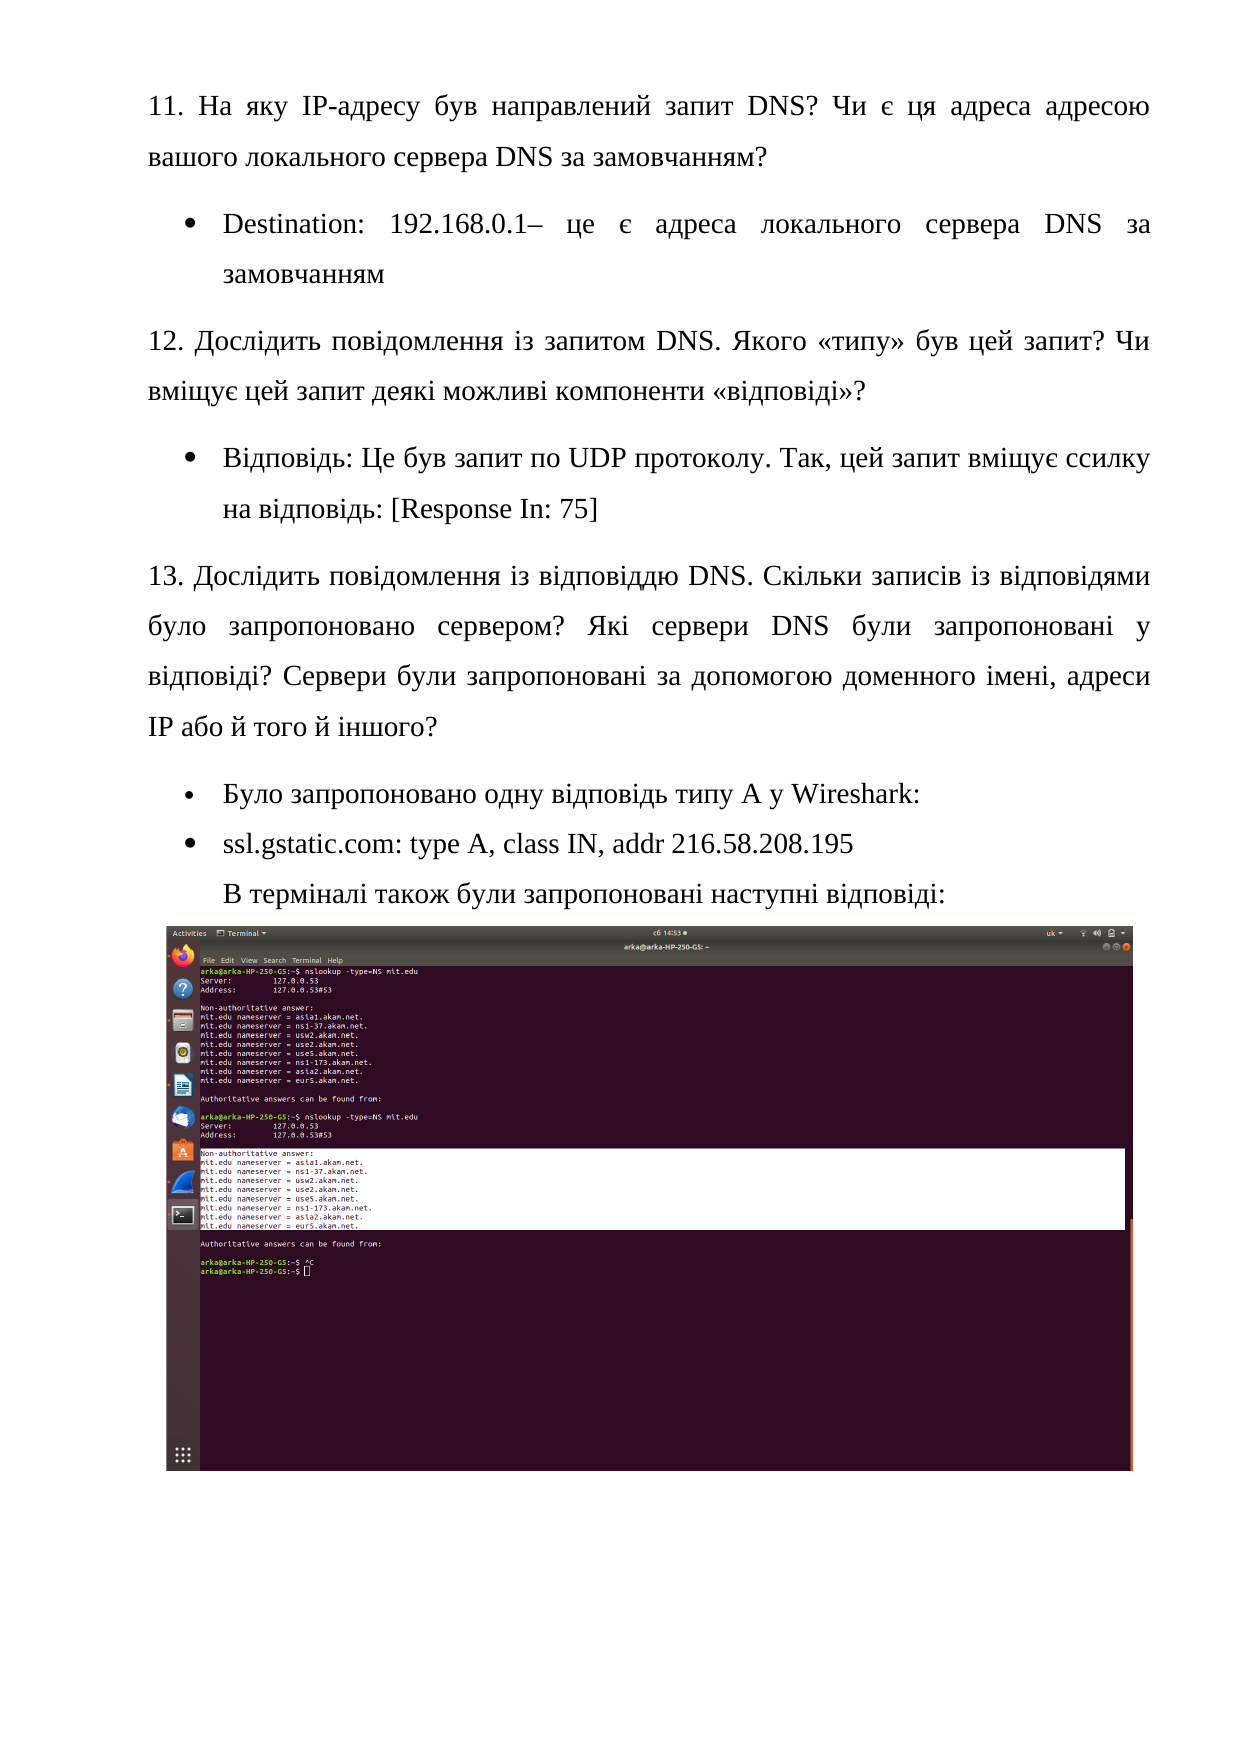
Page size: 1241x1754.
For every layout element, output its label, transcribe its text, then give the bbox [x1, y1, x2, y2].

text 11. На яку IP-адресу був направлений запит DNS? Чи є ця адреса адресою вашого локального сервера DNS за замовчанням? [148, 88, 1152, 172]
list Відповідь: Це був запит по UDP протоколу. Так, цей запит вміщує ссилку на відповідь: [Response In: 75] [185, 441, 1152, 524]
text 12. Дослідить повідомлення із запитом DNS. Якого «типу» був цей запит? Чи вміщує цей запит деякі можливі компоненти «відповіді»? [148, 323, 1152, 407]
picture [166, 926, 1133, 1471]
list Destination: 192.168.0.1– це є адреса локального сервера DNS за замовчанням [185, 206, 1152, 290]
list В терміналі також були запропоновані наступні відповіді: [185, 877, 1152, 910]
text 13. Дослідить повідомлення із відповіддю DNS. Скільки записів із відповідями було запропоновано сервером? Які сервери DNS були запропоновані у відповіді? Сервери були запропоновані за допомогою доменного імені, адреси IP або й того й іншого? [148, 558, 1152, 742]
list ssl.gstatic.com: type A, class IN, addr 216.58.208.195 [185, 826, 1152, 860]
list Було запропоновано одну відповідь типу А у Wireshark: [185, 776, 1152, 809]
